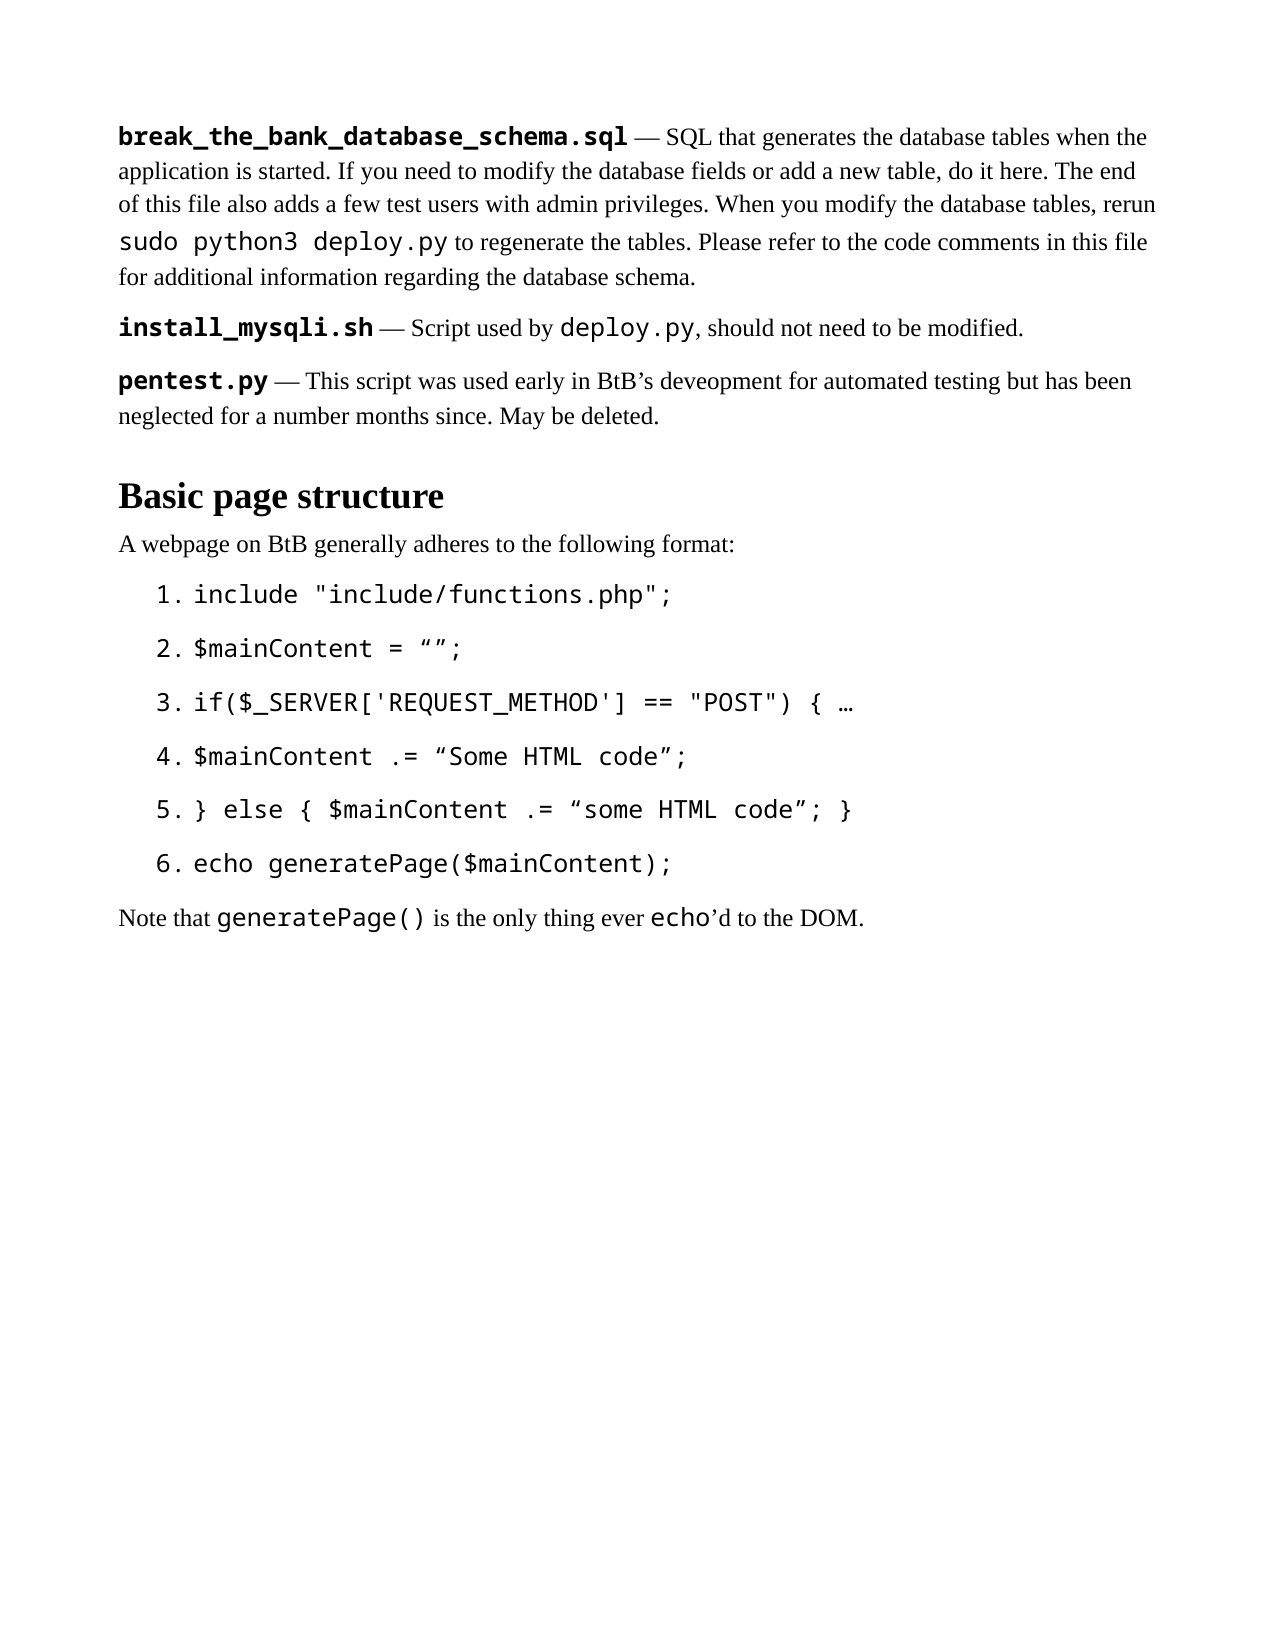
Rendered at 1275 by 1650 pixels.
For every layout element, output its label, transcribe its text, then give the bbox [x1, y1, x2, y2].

text install_mysqli.sh — Script used by deploy.py, should not need to be modified. [118, 309, 1157, 343]
text Note that generatePage() is the only thing ever echo’d to the DOM. [118, 900, 1157, 934]
list $mainContent .= “Some HTML code”; [156, 738, 1157, 772]
subtitle Basic page structure [118, 474, 1157, 517]
list } else { $mainContent .= “some HTML code”; } [156, 792, 1157, 826]
list echo generatePage($mainContent); [156, 846, 1157, 880]
list $mainContent = “”; [156, 631, 1157, 665]
list if($_SERVER['REQUEST_METHOD'] == "POST") { … [156, 685, 1157, 719]
text A webpage on BtB generally adheres to the following format: [118, 529, 1157, 558]
list include "include/functions.php"; [156, 577, 1157, 611]
text pentest.py — This script was used early in BtB’s deveopment for automated testing but has been neglected for a number months since. May be deleted. [118, 363, 1157, 430]
text break_the_bank_database_schema.sql — SQL that generates the database tables when the application is started. If you need to modify the database fields or add a new table, do it here. The end of this file also adds a few test users with admin privileges. When you modify the database tables, rerun sudo python3 deploy.py to regenerate the tables. Please refer to the code comments in this file for additional information regarding the database schema. [118, 118, 1157, 290]
